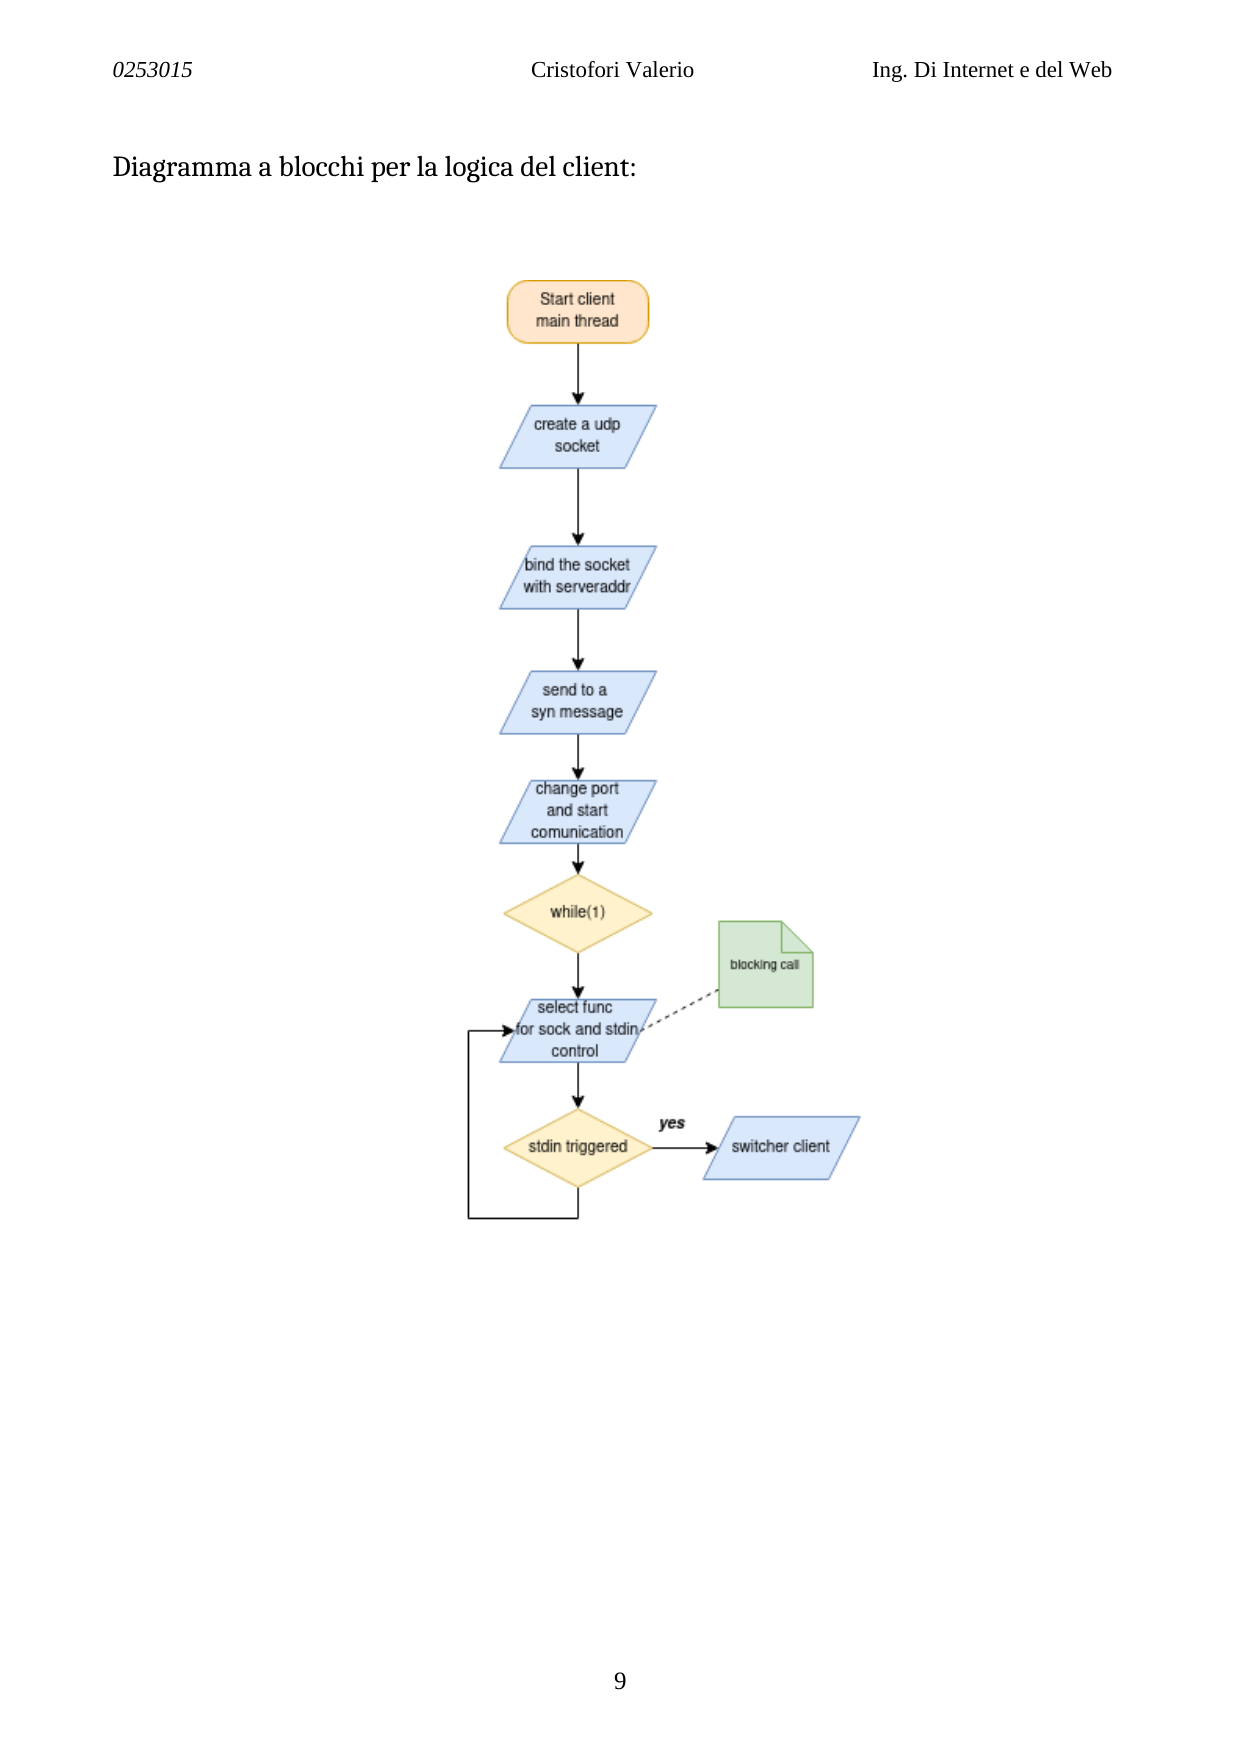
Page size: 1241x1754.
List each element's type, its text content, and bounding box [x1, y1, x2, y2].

picture [457, 280, 861, 1232]
text Diagramma a blocchi per la logica del client: [112, 150, 1128, 184]
